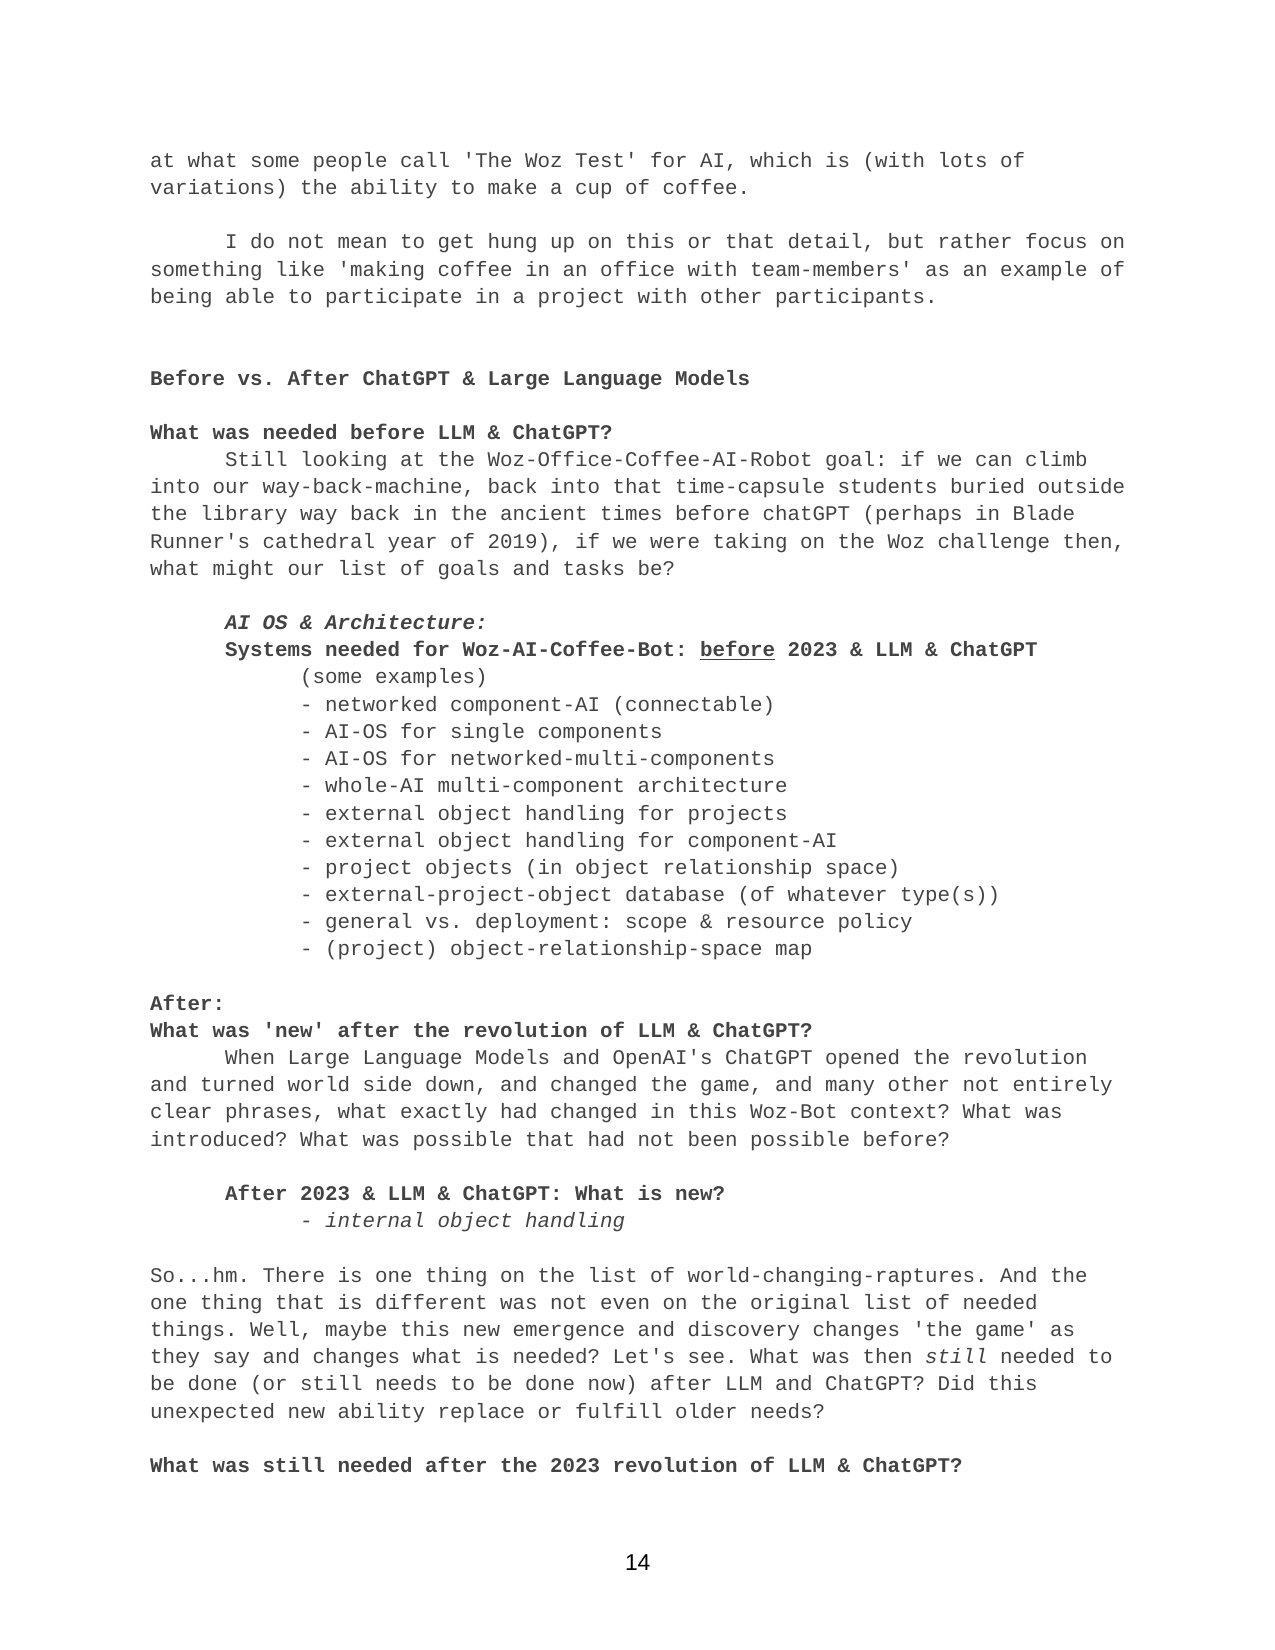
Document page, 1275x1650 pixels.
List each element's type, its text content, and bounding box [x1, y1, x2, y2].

text - external object handling for component-AI [225, 830, 1125, 853]
text - AI-OS for single components [225, 721, 1125, 744]
text Still looking at the Woz-Office-Coffee-AI-Robot goal: if we can climb into our way-back-machine, back into that time-capsule students buried outside the library way back in the ancient times before chatGPT (perhaps in Blade Runner's cathedral year of 2019), if we were taking on the Woz challenge then, what might our list of goals and tasks be? [150, 449, 1125, 581]
text (some examples) [225, 667, 1125, 690]
text - (project) object-relationship-space map [225, 938, 1125, 962]
text - external-project-object database (of whatever type(s)) [225, 884, 1125, 908]
text - AI-OS for networked-multi-components [225, 748, 1125, 772]
text - networked component-AI (connectable) [225, 694, 1125, 717]
text - internal object handling [225, 1210, 1125, 1234]
text What was still needed after the 2023 revolution of LLM & ChatGPT? [150, 1455, 1125, 1479]
text After 2023 & LLM & ChatGPT: What is new? [225, 1183, 1125, 1207]
text Before vs. After ChatGPT & Large Language Models [150, 367, 1125, 391]
text at what some people call 'The Woz Test' for AI, which is (with lots of variations) the ability to make a cup of coffee. [150, 150, 1125, 201]
text When Large Language Models and OpenAI's ChatGPT opened the revolution and turned world side down, and changed the game, and many other not entirely clear phrases, what exactly had changed in this Woz-Bot context? What was introduced? What was possible that had not been possible before? [150, 1047, 1125, 1152]
text What was 'new' after the revolution of LLM & ChatGPT? [150, 1020, 1125, 1044]
text I do not mean to get hung up on this or that detail, but rather focus on something like 'making coffee in an office with team-members' as an example of being able to participate in a project with other participants. [150, 232, 1125, 309]
text - external object handling for projects [225, 802, 1125, 826]
text - project objects (in object relationship space) [225, 857, 1125, 881]
text Systems needed for Woz-AI-Coffee-Bot: before 2023 & LLM & ChatGPT [150, 639, 1125, 663]
text After: [150, 993, 1125, 1016]
text So...hm. There is one thing on the list of world-changing-raptures. And the one thing that is different was not even on the original list of needed things. Well, maybe this new emergence and discovery changes 'the game' as they say and changes what is needed? Let's see. What was then still needed to be done (or still needs to be done now) after LLM and ChatGPT? Did this unexpected new ability replace or fulfill older needs? [150, 1265, 1125, 1424]
text AI OS & Architecture: [150, 612, 1125, 636]
text - whole-AI multi-component architecture [225, 775, 1125, 799]
text - general vs. deployment: scope & resource policy [225, 911, 1125, 935]
text What was needed before LLM & ChatGPT? [150, 422, 1125, 446]
